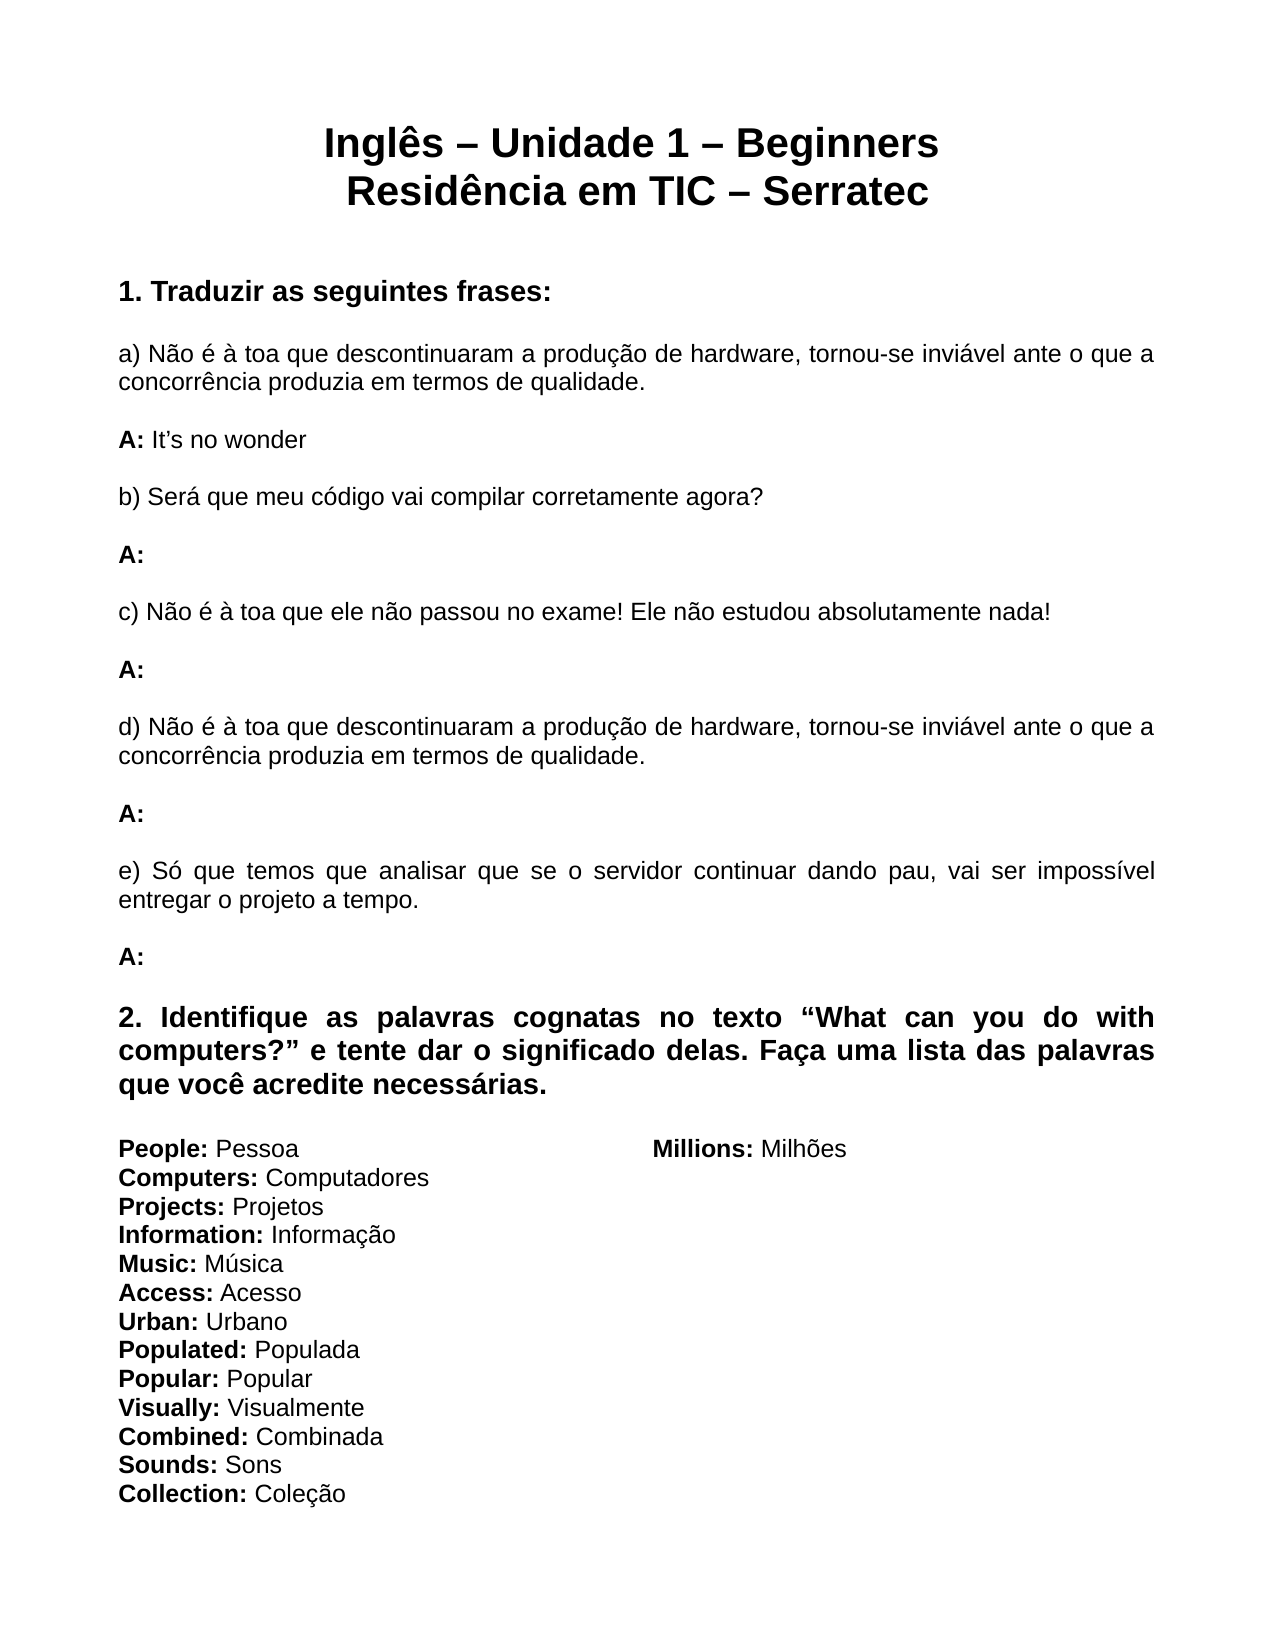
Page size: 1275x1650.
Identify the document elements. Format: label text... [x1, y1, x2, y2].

text A: [118, 540, 1157, 568]
text A: It’s no wonder [118, 425, 1157, 453]
text Visually: Visualmente [118, 1393, 623, 1421]
text Combined: Combinada [118, 1421, 623, 1450]
text Millions: Milhões [652, 1134, 1157, 1163]
text Projects: Projetos [118, 1191, 623, 1220]
text People: Pessoa [118, 1134, 623, 1163]
text b) Será que meu código vai compilar corretamente agora? [118, 482, 1157, 511]
text Popular: Popular [118, 1364, 623, 1393]
text c) Não é à toa que ele não passou no exame! Ele não estudou absolutamente nada! [118, 597, 1157, 626]
text Collection: Coleção [118, 1479, 623, 1508]
text A: [118, 655, 1157, 683]
text Residência em TIC – Serratec [118, 166, 1157, 214]
text A: [118, 798, 1157, 827]
text Populated: Populada [118, 1335, 623, 1364]
text 2. Identifique as palavras cognatas no texto “What can you do with computers?” e tente dar o significado delas. Faça uma lista das palavras que você acredite necessárias. [118, 1000, 1157, 1100]
text Computers: Computadores [118, 1163, 623, 1191]
text Sounds: Sons [118, 1450, 623, 1479]
text e) Só que temos que analisar que se o servidor continuar dando pau, vai ser impossível entregar o projeto a tempo. [118, 856, 1157, 913]
text Inglês – Unidade 1 – Beginners [118, 118, 1157, 166]
text Access: Acesso [118, 1278, 623, 1306]
text 1. Traduzir as seguintes frases: [118, 262, 1157, 310]
text Urban: Urbano [118, 1306, 623, 1335]
text Music: Música [118, 1249, 623, 1278]
text A: [118, 942, 1157, 971]
text a) Não é à toa que descontinuaram a produção de hardware, tornou-se inviável ante o que a concorrência produzia em termos de qualidade. [118, 338, 1157, 396]
text d) Não é à toa que descontinuaram a produção de hardware, tornou-se inviável ante o que a concorrência produzia em termos de qualidade. [118, 712, 1157, 770]
text Information: Informação [118, 1220, 623, 1249]
